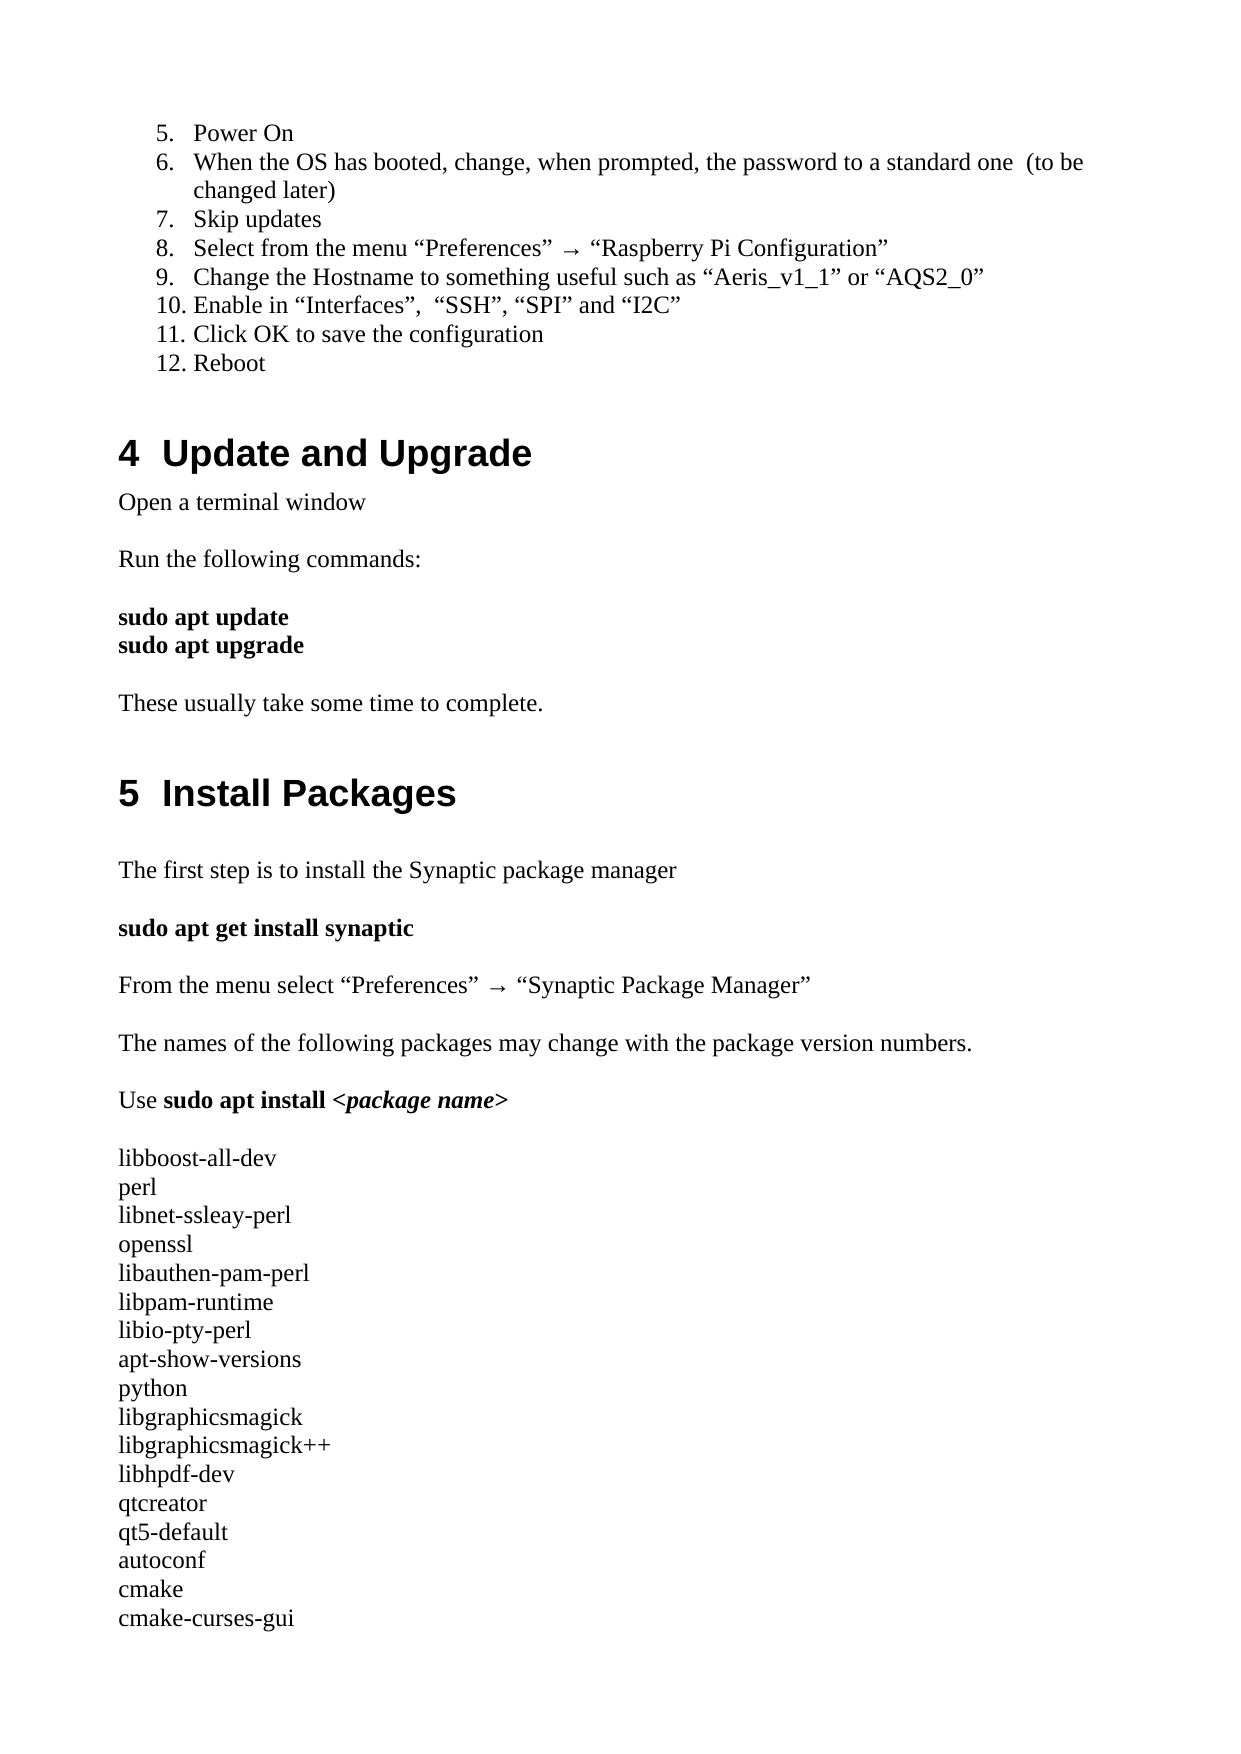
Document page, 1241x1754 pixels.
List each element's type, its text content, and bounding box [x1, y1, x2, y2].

text sudo apt get install synaptic [118, 913, 1122, 942]
text Open a terminal window [118, 487, 1122, 516]
list When the OS has booted, change, when prompted, the password to a standard one (to be changed later) [156, 147, 1122, 204]
text libpam-runtime [118, 1287, 1122, 1315]
text libboost-all-dev [118, 1143, 1122, 1172]
text libgraphicsmagick++ [118, 1430, 1122, 1459]
text From the menu select “Preferences” → “Synaptic Package Manager” [118, 970, 1122, 999]
text These usually take some time to complete. [118, 688, 1122, 717]
text cmake-curses-gui [118, 1603, 1122, 1632]
text apt-show-versions [118, 1344, 1122, 1373]
text The first step is to install the Synaptic package manager [118, 855, 1122, 884]
text autoconf [118, 1545, 1122, 1574]
text qt5-default [118, 1517, 1122, 1545]
text libio-pty-perl [118, 1315, 1122, 1344]
list Click OK to save the configuration [156, 319, 1122, 348]
text sudo apt update [118, 602, 1122, 631]
list Reboot [156, 348, 1122, 377]
list Power On [156, 118, 1122, 147]
text perl [118, 1172, 1122, 1200]
text libhpdf-dev [118, 1459, 1122, 1488]
text Run the following commands: [118, 544, 1122, 573]
text python [118, 1373, 1122, 1402]
subtitle Update and Upgrade [118, 431, 1122, 474]
text openssl [118, 1229, 1122, 1258]
list Enable in “Interfaces”, “SSH”, “SPI” and “I2C” [156, 291, 1122, 319]
text cmake [118, 1574, 1122, 1603]
list Change the Hostname to something useful such as “Aeris_v1_1” or “AQS2_0” [156, 262, 1122, 291]
text The names of the following packages may change with the package version numbers. [118, 1028, 1122, 1057]
text libgraphicsmagick [118, 1402, 1122, 1430]
list Select from the menu “Preferences” → “Raspberry Pi Configuration” [156, 233, 1122, 262]
text libnet-ssleay-perl [118, 1200, 1122, 1229]
text Use sudo apt install <package name> [118, 1085, 1122, 1114]
list Skip updates [156, 204, 1122, 233]
text libauthen-pam-perl [118, 1258, 1122, 1287]
text qtcreator [118, 1488, 1122, 1517]
subtitle Install Packages [118, 771, 1122, 814]
text sudo apt upgrade [118, 631, 1122, 659]
